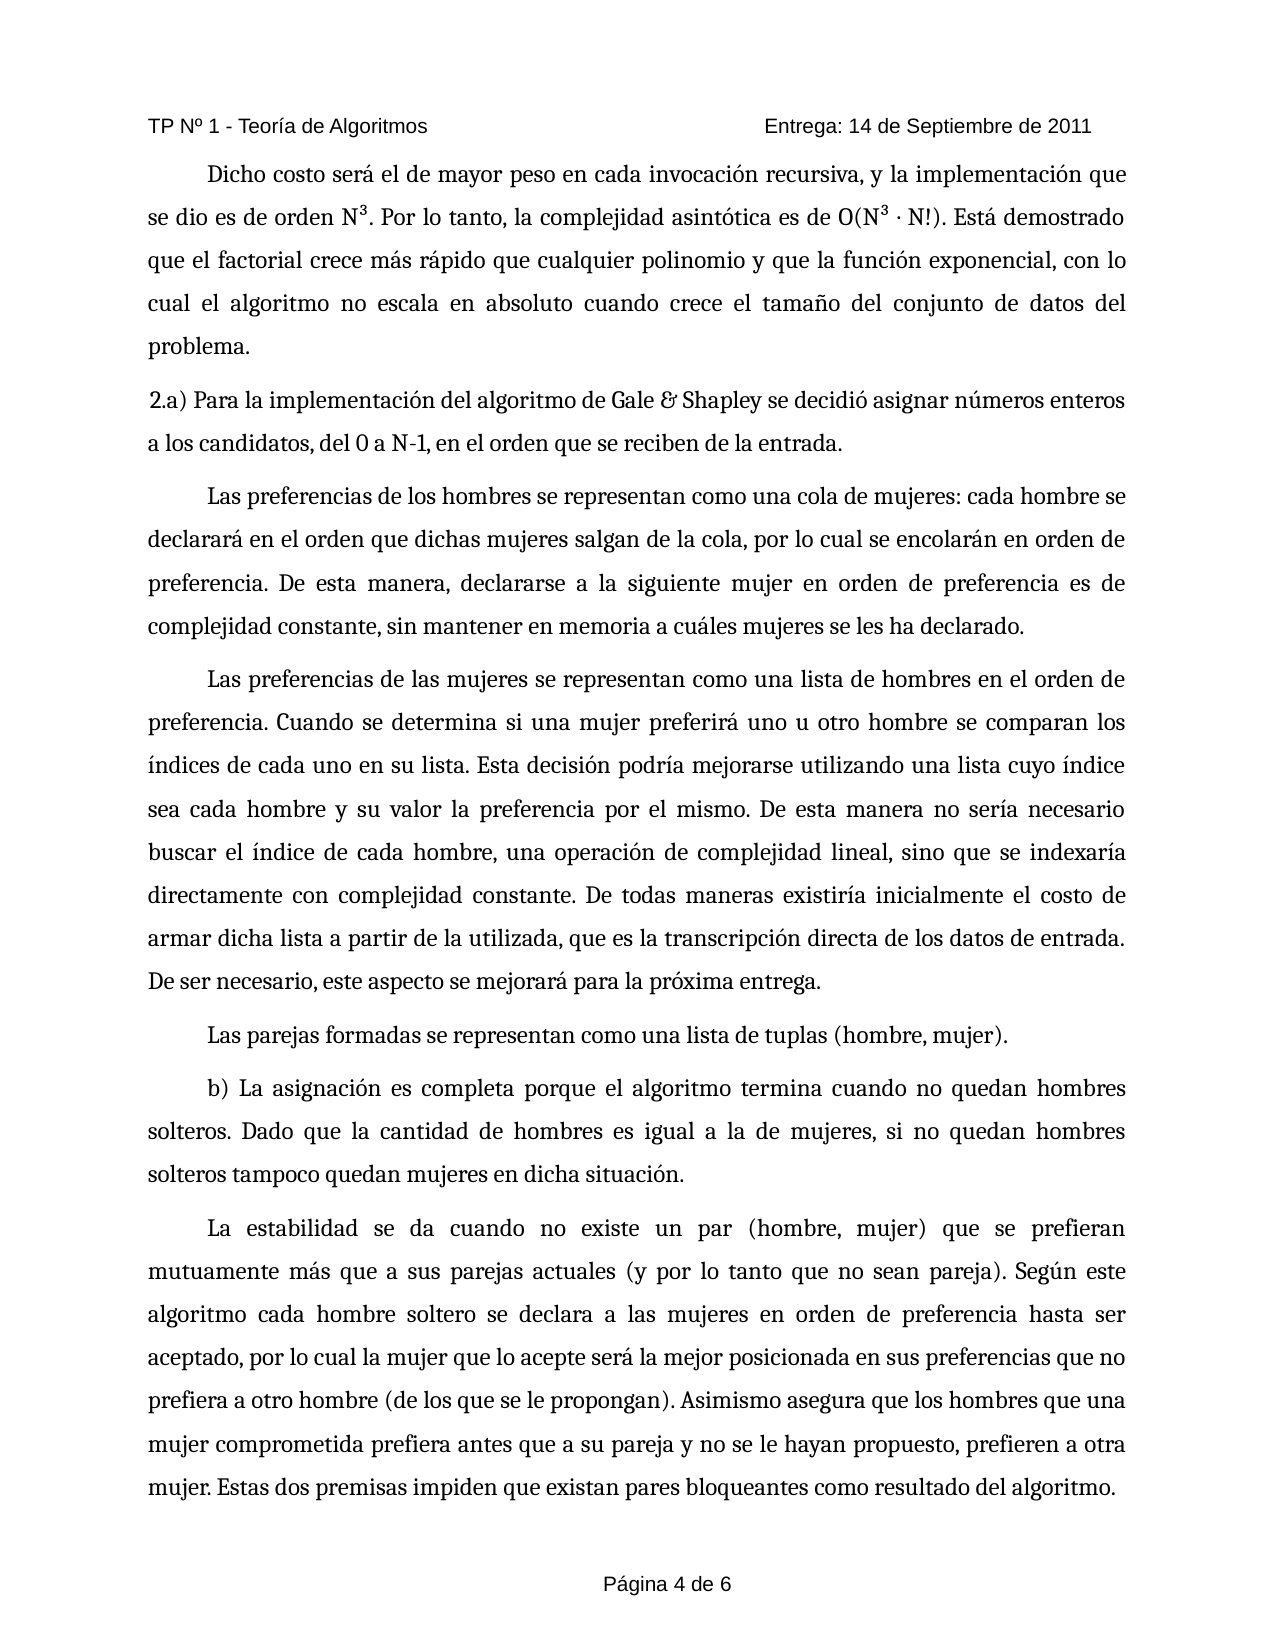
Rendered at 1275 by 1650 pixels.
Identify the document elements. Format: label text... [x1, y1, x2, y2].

text Dicho costo será el de mayor peso en cada invocación recursiva, y la implementación que se dio es de orden N³. Por lo tanto, la complejidad asintótica es de O(N³ · N!). Está demostrado que el factorial crece más rápido que cualquier polinomio y que la función exponencial, con lo cual el algoritmo no escala en absoluto cuando crece el tamaño del conjunto de datos del problema. [148, 159, 1127, 361]
text La estabilidad se da cuando no existe un par (hombre, mujer) que se prefieran mutuamente más que a sus parejas actuales (y por lo tanto que no sean pareja). Según este algoritmo cada hombre soltero se declara a las mujeres en orden de preferencia hasta ser aceptado, por lo cual la mujer que lo acepte será la mejor posicionada en sus preferencias que no prefiera a otro hombre (de los que se le propongan). Asimismo asegura que los hombres que una mujer comprometida prefiera antes que a su pareja y no se le hayan propuesto, prefieren a otra mujer. Estas dos premisas impiden que existan pares bloqueantes como resultado del algoritmo. [148, 1214, 1127, 1501]
text Las preferencias de las mujeres se representan como una lista de hombres en el orden de preferencia. Cuando se determina si una mujer preferirá uno u otro hombre se comparan los índices de cada uno en su lista. Esta decisión podría mejorarse utilizando una lista cuyo índice sea cada hombre y su valor la preferencia por el mismo. De esta manera no sería necesario buscar el índice de cada hombre, una operación de complejidad lineal, sino que se indexaría directamente con complejidad constante. De todas maneras existiría inicialmente el costo de armar dicha lista a partir de la utilizada, que es la transcripción directa de los datos de entrada. De ser necesario, este aspecto se mejorará para la próxima entrega. [148, 665, 1127, 996]
text Las preferencias de los hombres se representan como una cola de mujeres: cada hombre se declarará en el orden que dichas mujeres salgan de la cola, por lo cual se encolarán en orden de preferencia. De esta manera, declararse a la siguiente mujer en orden de preferencia es de complejidad constante, sin mantener en memoria a cuáles mujeres se les ha declarado. [148, 482, 1127, 640]
text Las parejas formadas se representan como una lista de tuplas (hombre, mujer). [148, 1021, 1127, 1049]
text b) La asignación es completa porque el algoritmo termina cuando no quedan hombres solteros. Dado que la cantidad de hombres es igual a la de mujeres, si no quedan hombres solteros tampoco quedan mujeres en dicha situación. [148, 1074, 1127, 1189]
list a) Para la implementación del algoritmo de Gale & Shapley se decidió asignar números enteros a los candidatos, del 0 a N-1, en el orden que se reciben de la entrada. [148, 386, 1127, 457]
